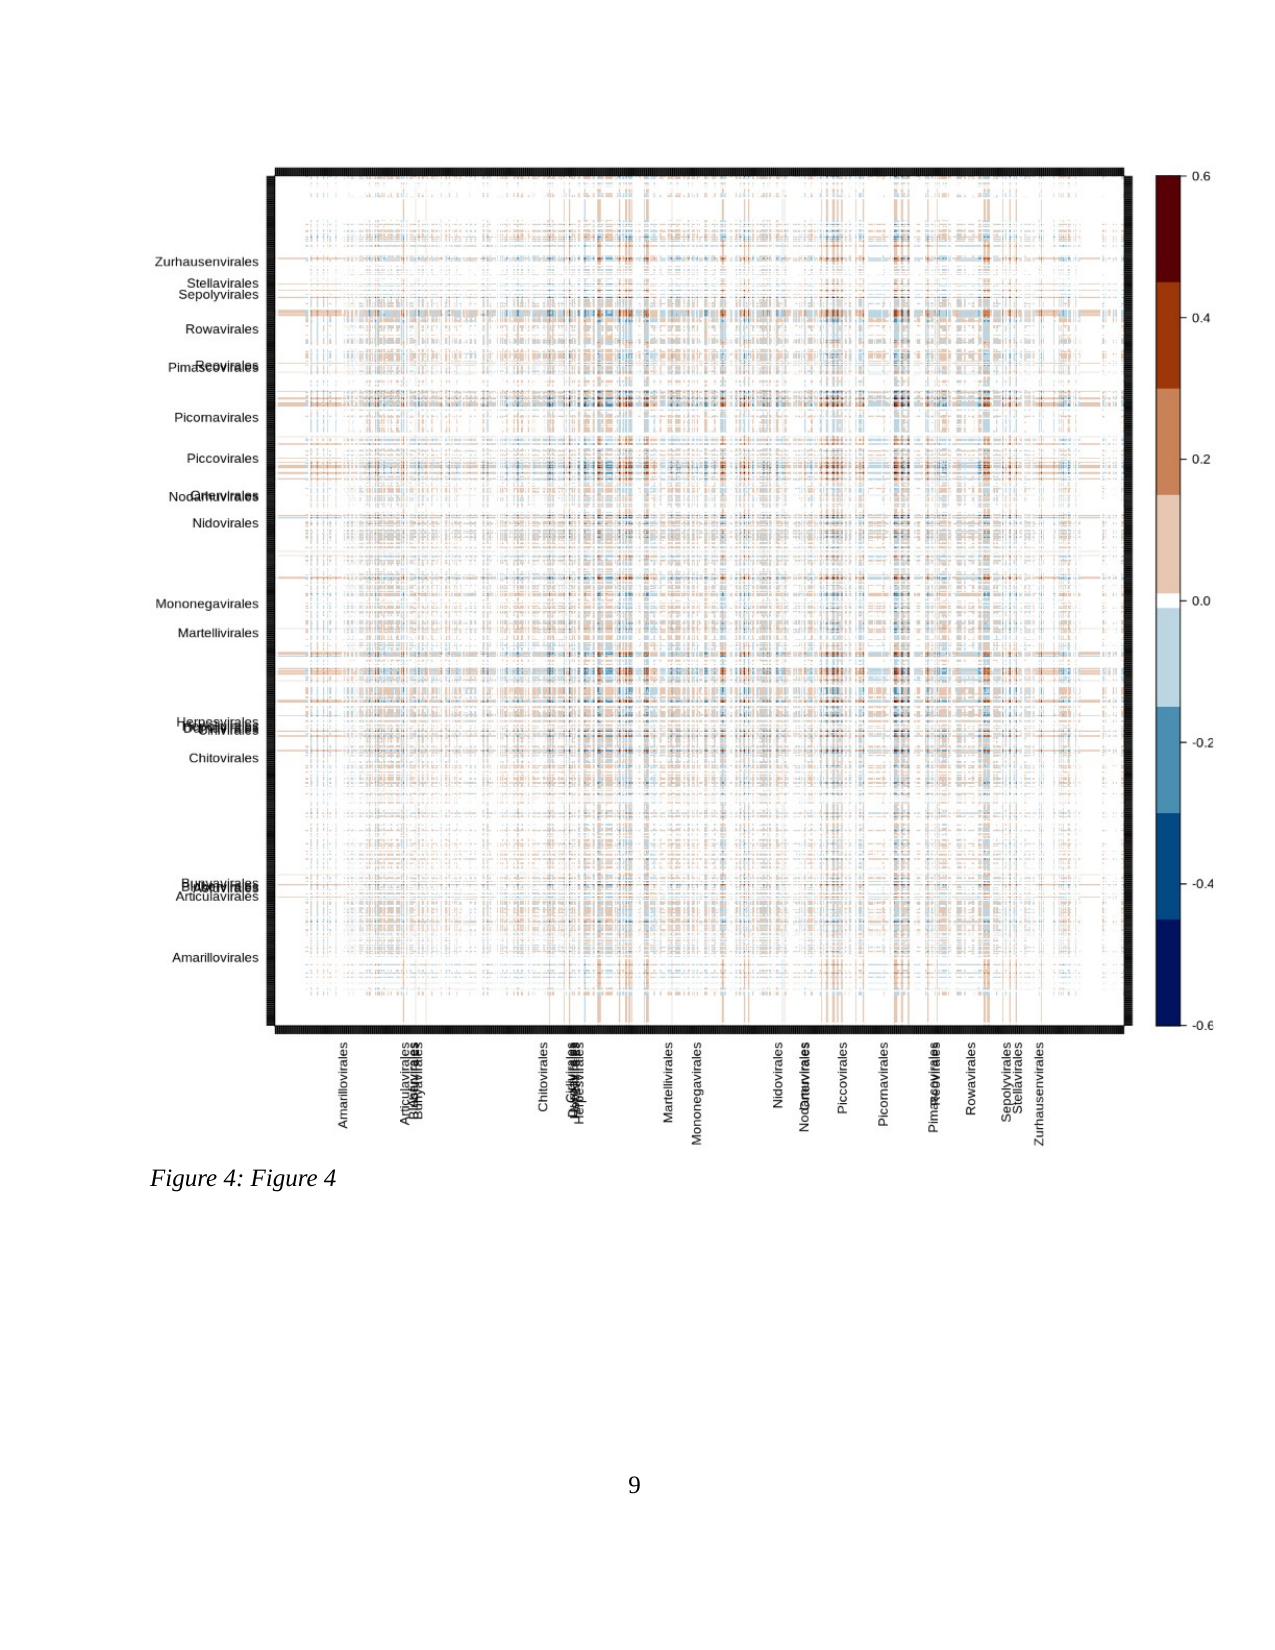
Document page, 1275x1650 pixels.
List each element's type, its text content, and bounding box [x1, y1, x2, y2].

text Figure 4: Figure 4 [150, 1163, 1125, 1192]
picture [150, 150, 1217, 1151]
